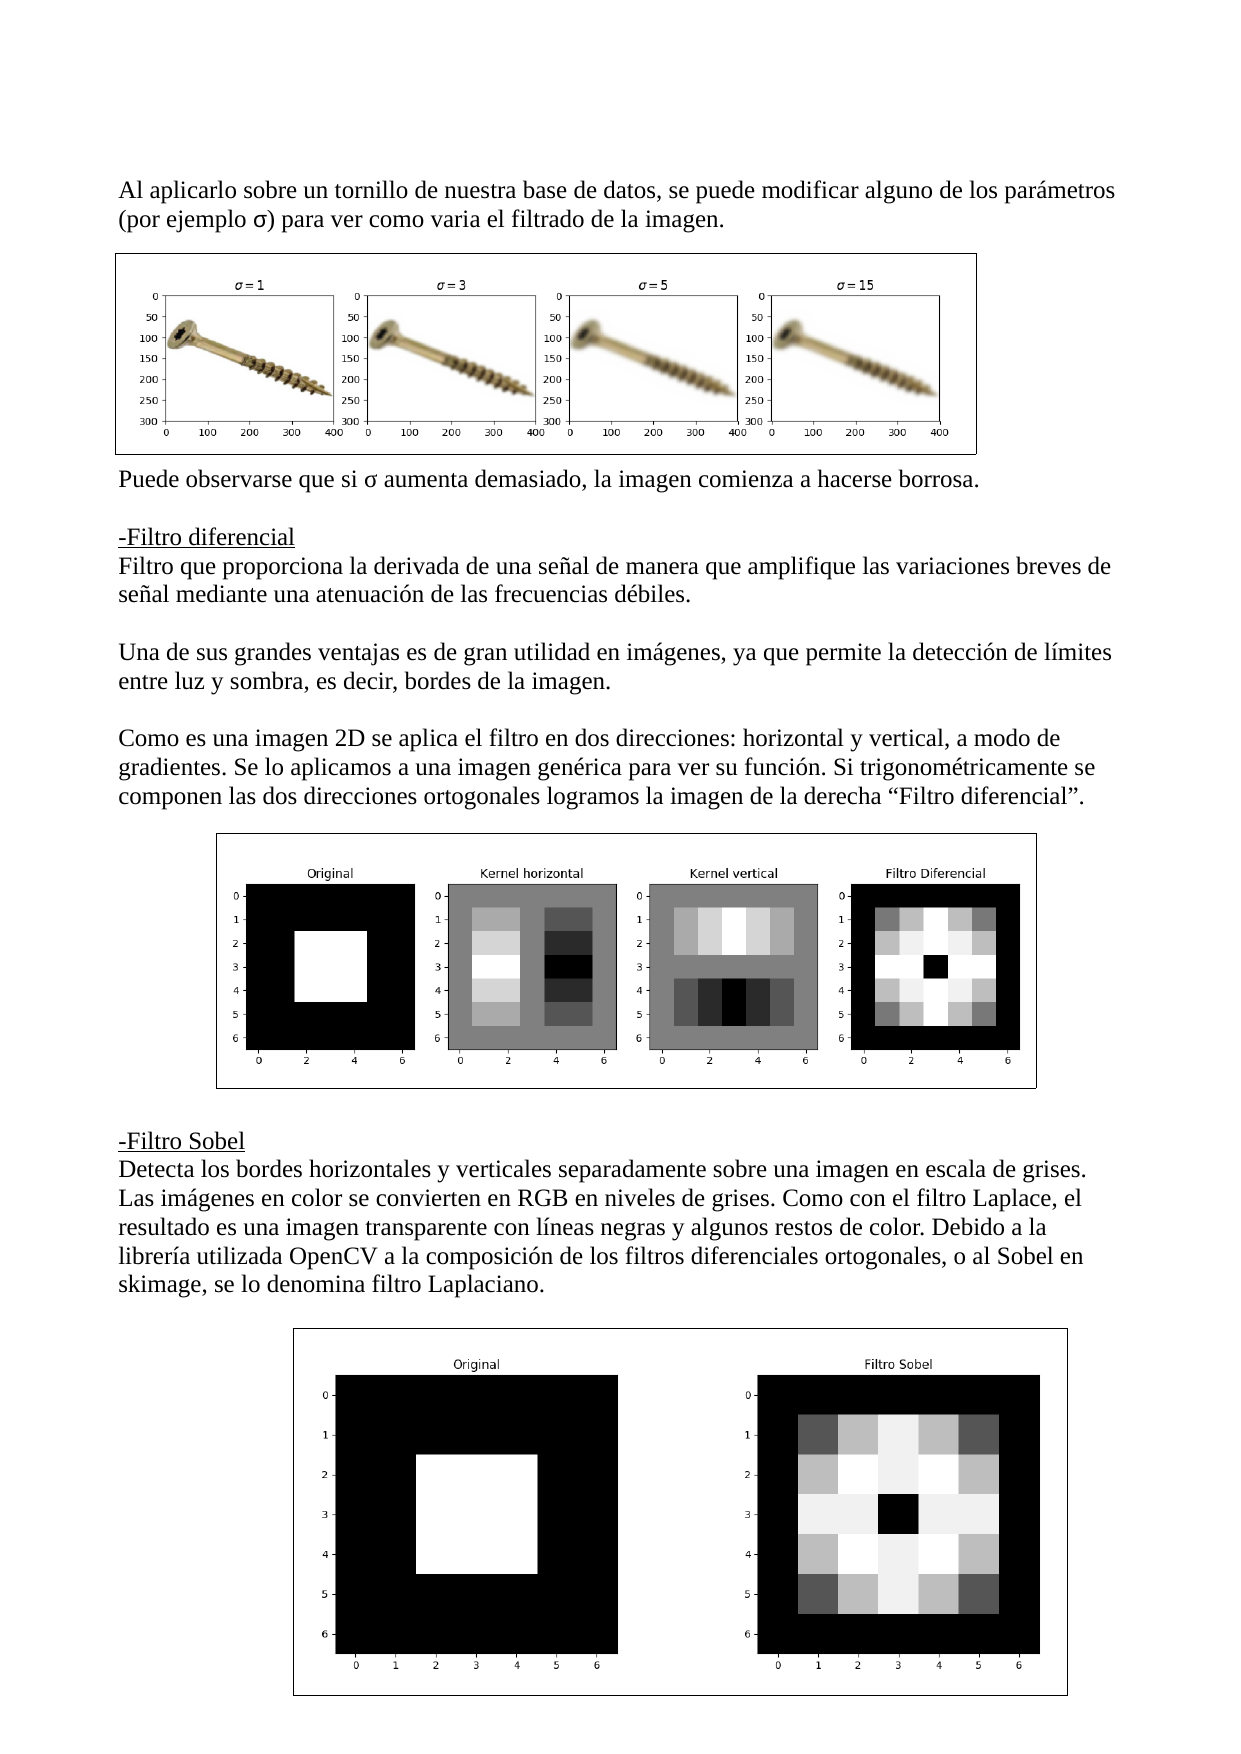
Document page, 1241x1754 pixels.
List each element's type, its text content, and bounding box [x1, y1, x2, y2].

text Al aplicarlo sobre un tornillo de nuestra base de datos, se puede modificar alguno de los parámetros (por ejemplo σ) para ver como varia el filtrado de la imagen. [118, 176, 1122, 234]
text Filtro que proporciona la derivada de una señal de manera que amplifique las variaciones breves de señal mediante una atenuación de las frecuencias débiles. [118, 551, 1122, 608]
text Detecta los bordes horizontales y verticales separadamente sobre una imagen en escala de grises. Las imágenes en color se convierten en RGB en niveles de grises. Como con el filtro Laplace, el resultado es una imagen transparente con líneas negras y algunos restos de color. Debido a la librería utilizada OpenCV a la composición de los filtros diferenciales ortogonales, o al Sobel en skimage, se lo denomina filtro Laplaciano. [118, 1154, 1122, 1298]
text -Filtro diferencial [118, 522, 1122, 551]
text Puede observarse que si σ aumenta demasiado, la imagen comienza a hacerse borrosa. [118, 464, 1122, 493]
text Como es una imagen 2D se aplica el filtro en dos direcciones: horizontal y vertical, a modo de gradientes. Se lo aplicamos a una imagen genérica para ver su función. Si trigonométricamente se componen las dos direcciones ortogonales logramos la imagen de la derecha “Filtro diferencial”. [118, 723, 1122, 809]
picture [117, 256, 974, 452]
text -Filtro Sobel [118, 1126, 1122, 1154]
picture [295, 1331, 1065, 1693]
text Una de sus grandes ventajas es de gran utilidad en imágenes, ya que permite la detección de límites entre luz y sombra, es decir, bordes de la imagen. [118, 637, 1122, 694]
picture [219, 836, 1033, 1086]
